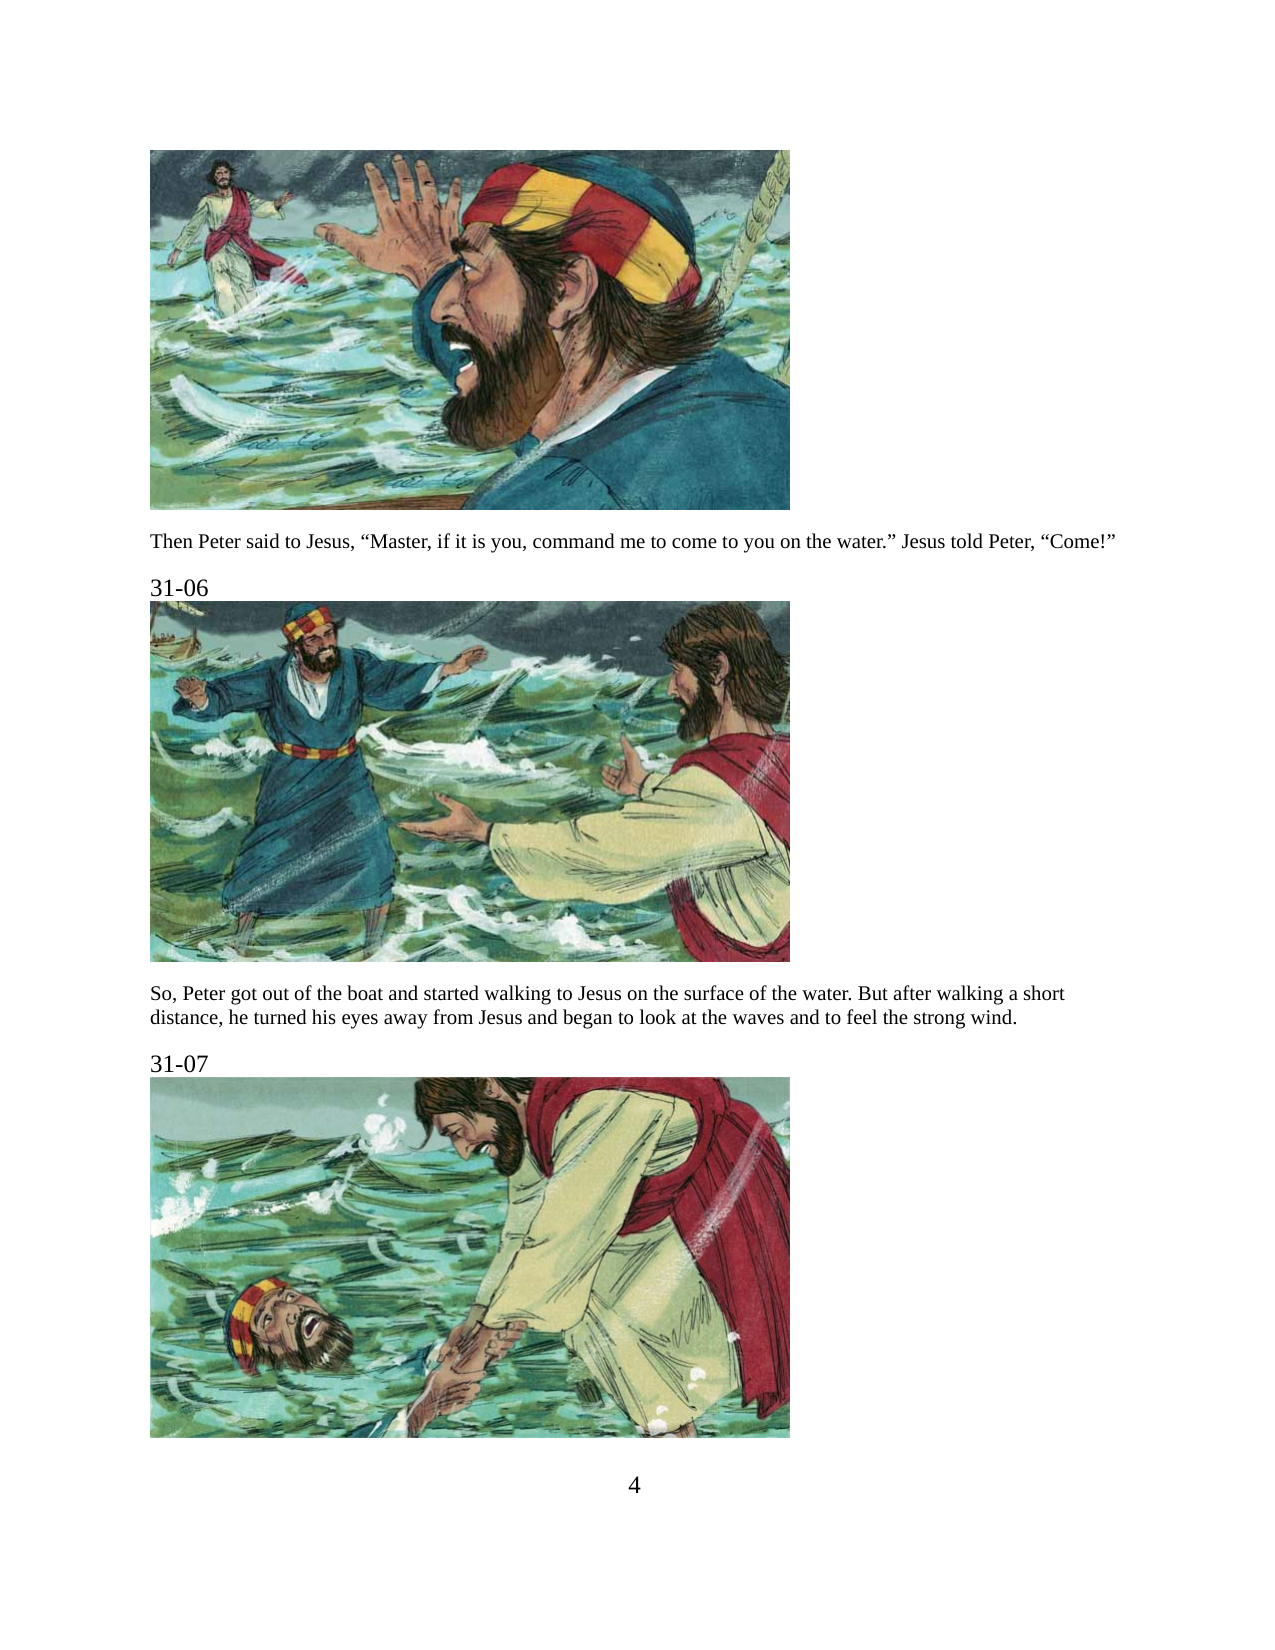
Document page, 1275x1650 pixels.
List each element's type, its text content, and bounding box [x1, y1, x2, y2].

picture [150, 601, 790, 962]
subtitle 31-07 [150, 1049, 1125, 1078]
picture [150, 1077, 790, 1438]
picture [150, 150, 790, 510]
text So, Peter got out of the boat and started walking to Jesus on the surface of the water. But after walking a short distance, he turned his eyes away from Jesus and began to look at the waves and to feel the strong wind. [150, 981, 1125, 1029]
text Then Peter said to Jesus, “Master, if it is you, command me to come to you on the water.” Jesus told Peter, “Come!” [150, 529, 1125, 553]
subtitle 31-06 [150, 573, 1125, 602]
